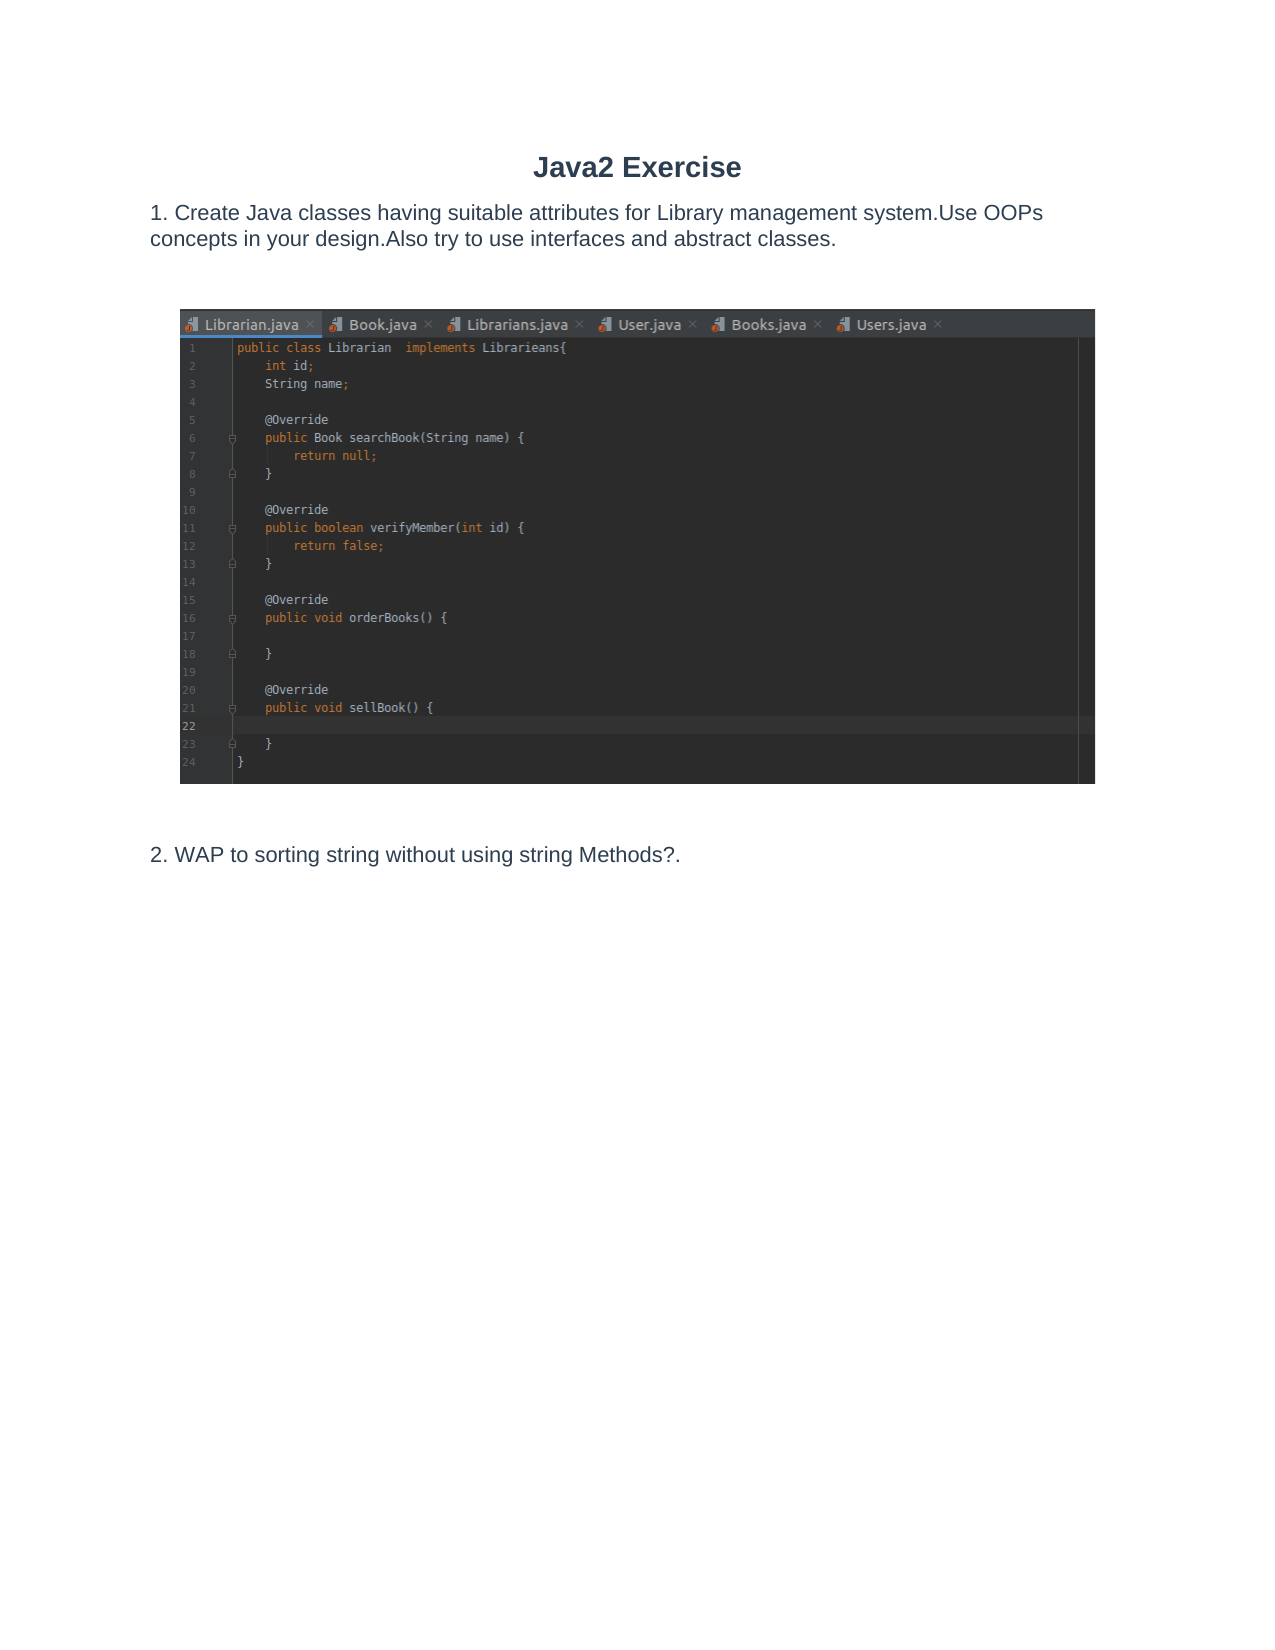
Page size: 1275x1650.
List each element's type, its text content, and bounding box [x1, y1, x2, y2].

picture [180, 309, 1096, 784]
text 2. WAP to sorting string without using string Methods?. [150, 842, 1125, 867]
text 1. Create Java classes having suitable attributes for Library management system.Use OOPs concepts in your design.Also try to use interfaces and abstract classes. [150, 200, 1125, 251]
text Java2 Exercise [150, 150, 1125, 183]
